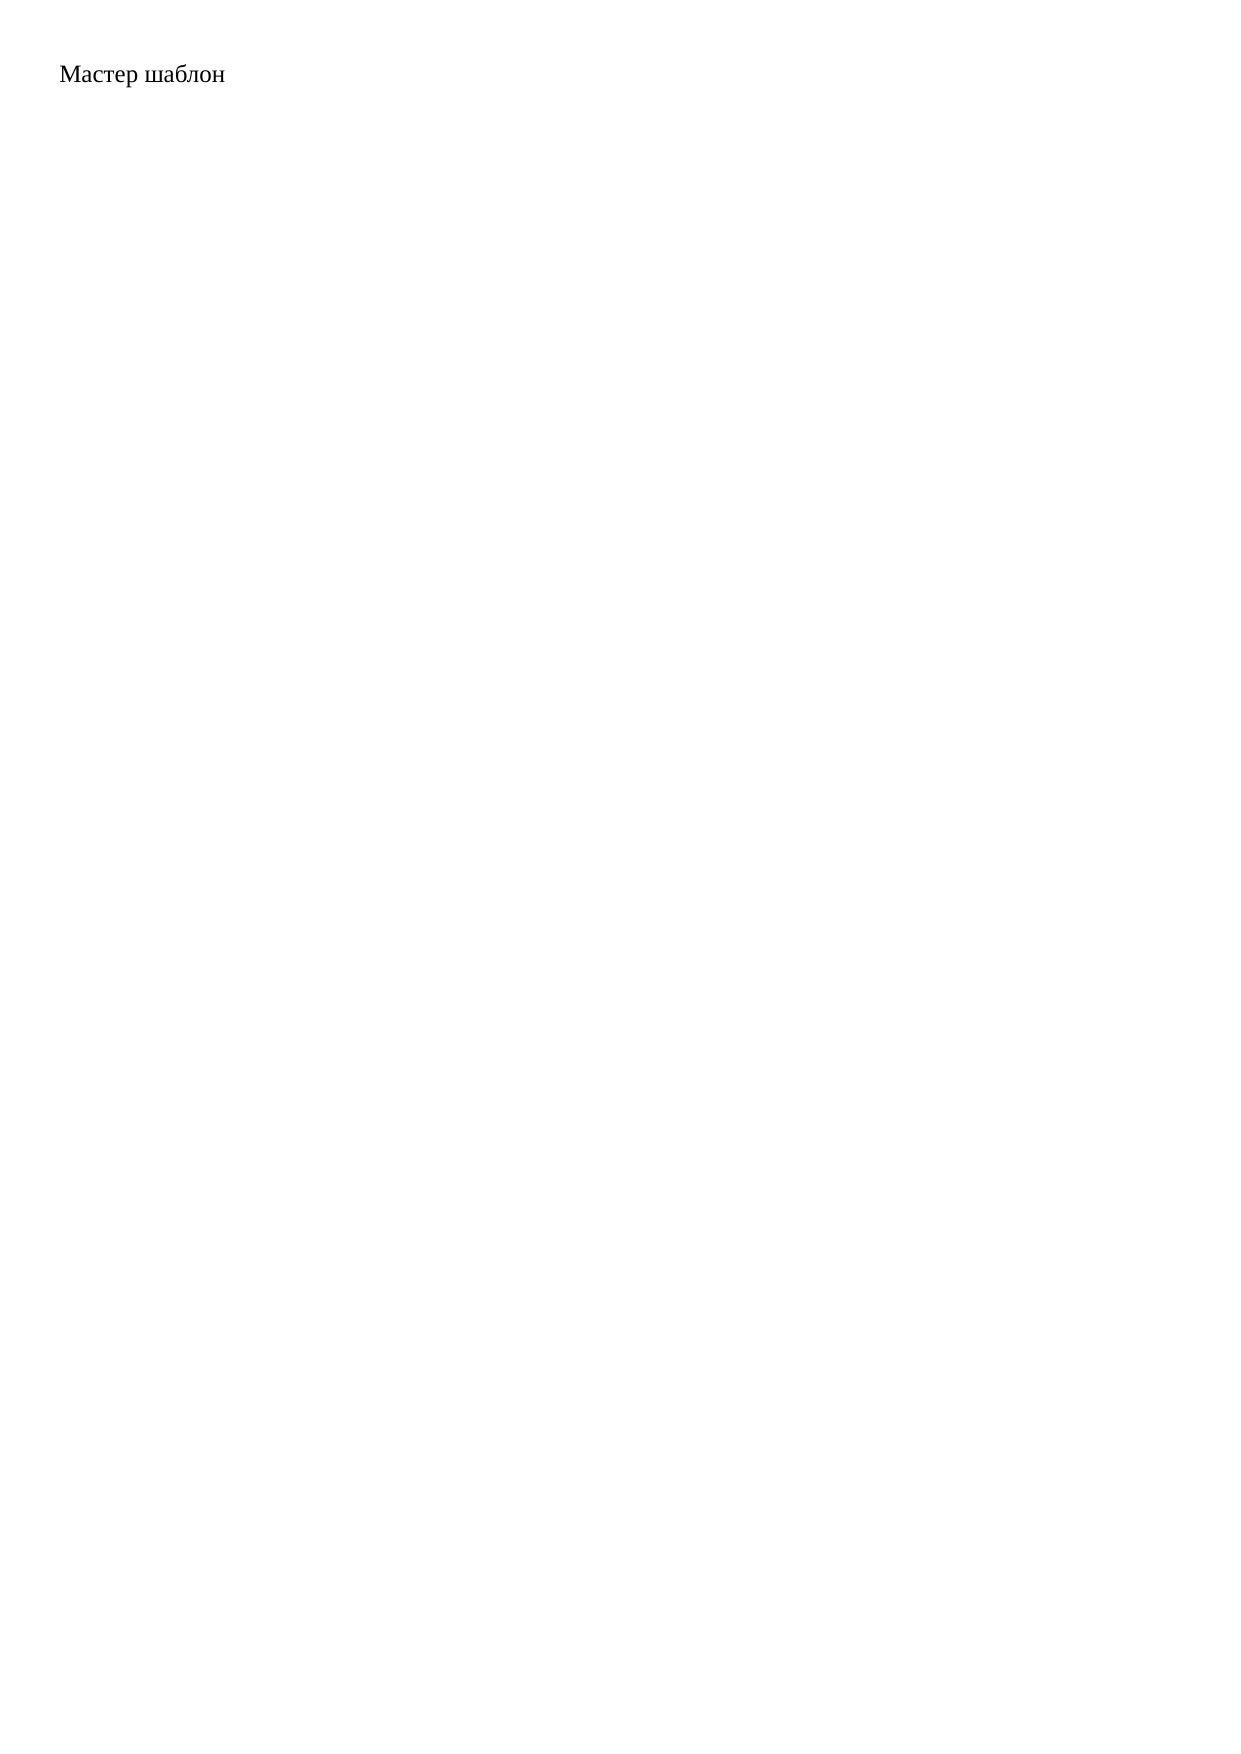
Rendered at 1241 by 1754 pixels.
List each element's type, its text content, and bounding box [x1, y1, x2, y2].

text Мастер шаблон [59, 59, 1181, 88]
